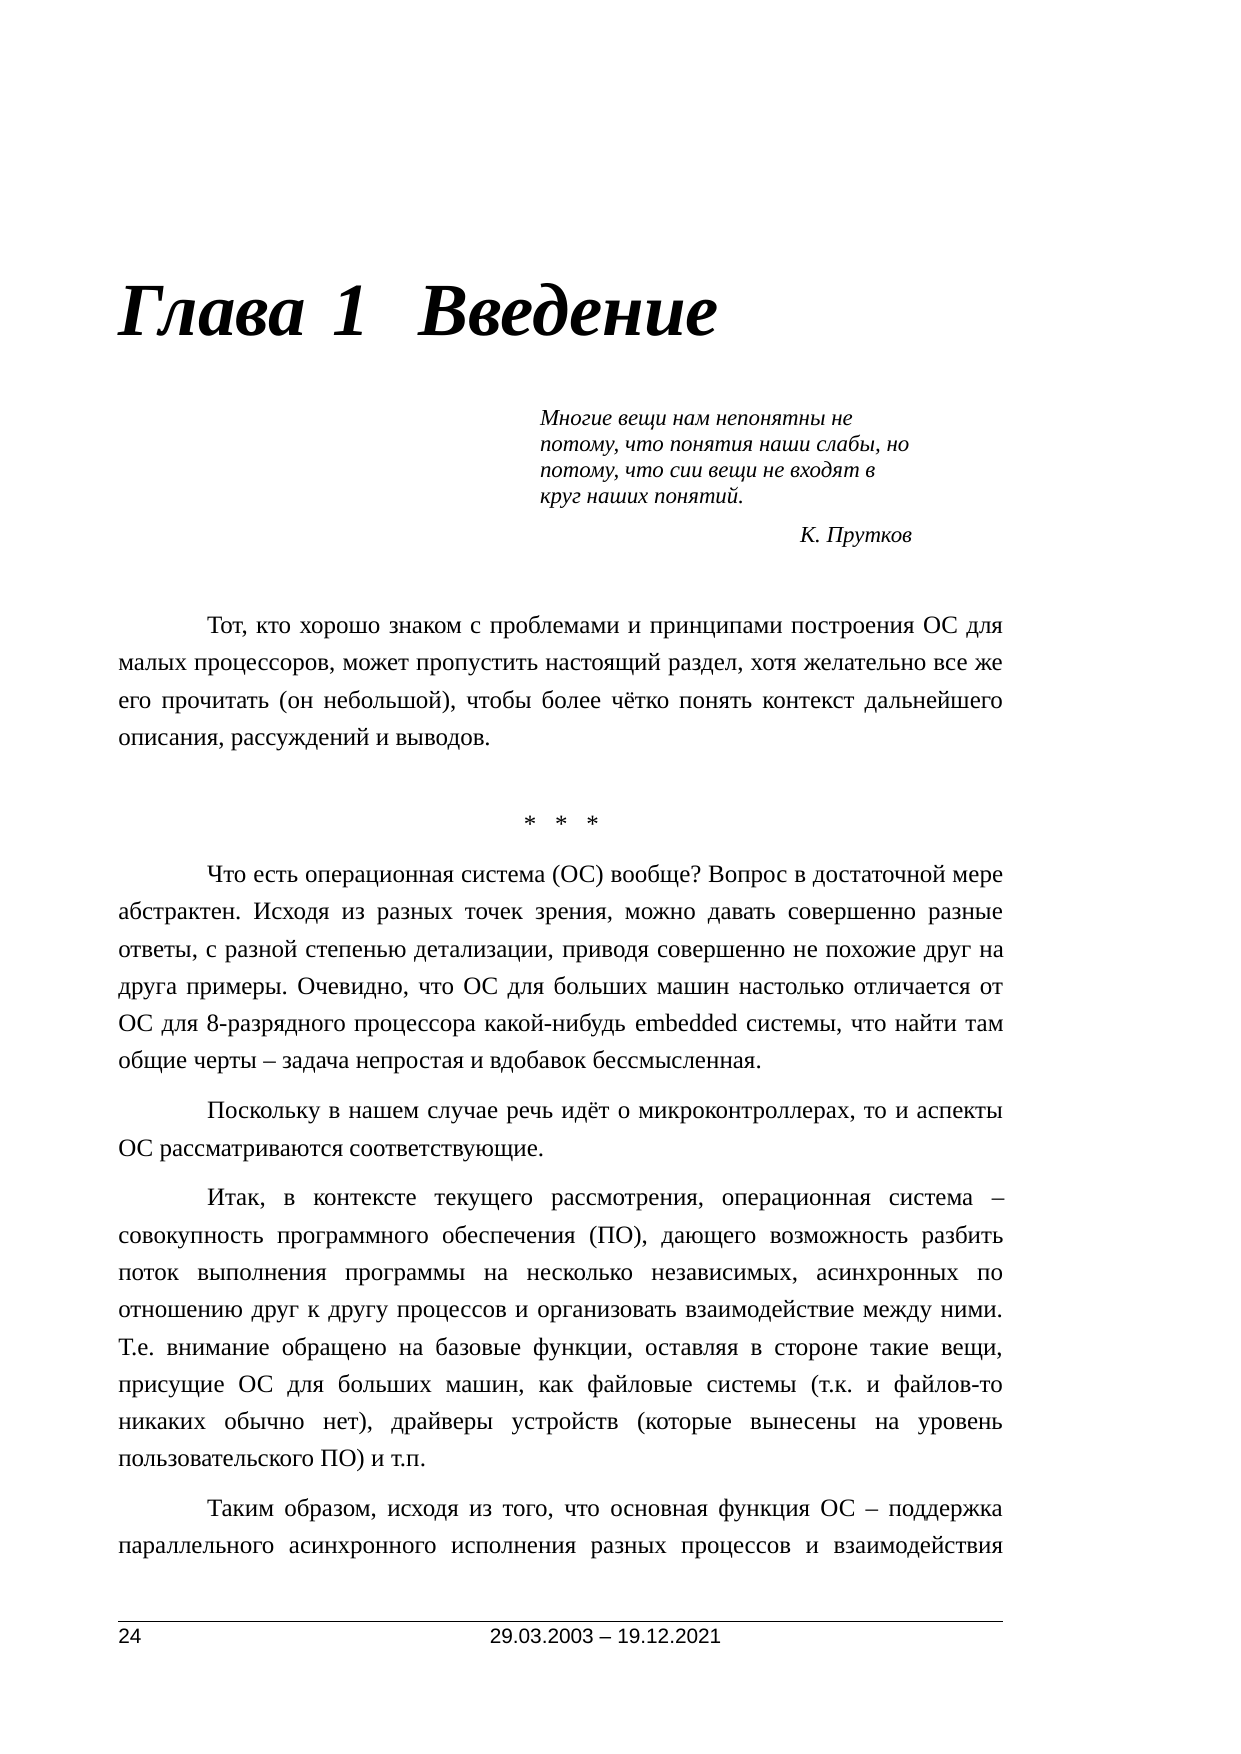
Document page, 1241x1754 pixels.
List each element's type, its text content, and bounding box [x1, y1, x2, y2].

text Многие вещи нам непонятны не потому, что понятия наши слабы, но потому, что сии вещи не входят в круг наших понятий. [540, 403, 914, 509]
subtitle Введение [118, 265, 1004, 353]
text * * * [118, 809, 1004, 838]
text Поскольку в нашем случае речь идёт о микроконтроллерах, то и аспекты ОС рассматриваются соответствующие. [118, 1095, 1004, 1161]
text Что есть операционная система (ОС) вообще? Вопрос в достаточной мере абстрактен. Исходя из разных точек зрения, можно давать совершенно разные ответы, с разной степенью детализации, приводя совершенно не похожие друг на друга примеры. Очевидно, что ОС для больших машин настолько отличается от ОС для 8-разрядного процессора какой-нибудь embedded системы, что найти там общие черты – задача непростая и вдобавок бессмысленная. [118, 859, 1004, 1074]
text Итак, в контексте текущего рассмотрения, операционная система – совокупность программного обеспечения (ПО), дающего возможность разбить поток выполнения программы на несколько независимых, асинхронных по отношению друг к другу процессов и организовать взаимодействие между ними. Т.е. внимание обращено на базовые функции, оставляя в стороне такие вещи, присущие ОС для больших машин, как файловые системы (т.к. и файлов-то никаких обычно нет), драйверы устройств (которые вынесены на уровень пользовательского ПО) и т.п. [118, 1182, 1004, 1472]
text Тот, кто хорошо знаком с проблемами и принципами построения ОС для малых процессоров, может пропустить настоящий раздел, хотя желательно все же его прочитать (он небольшой), чтобы более чётко понять контекст дальнейшего описания, рассуждений и выводов. [118, 610, 1004, 751]
text Таким образом, исходя из того, что основная функция ОС – поддержка параллельного асинхронного исполнения разных процессов и взаимодействия [118, 1493, 1004, 1559]
text К. Прутков [540, 521, 914, 548]
